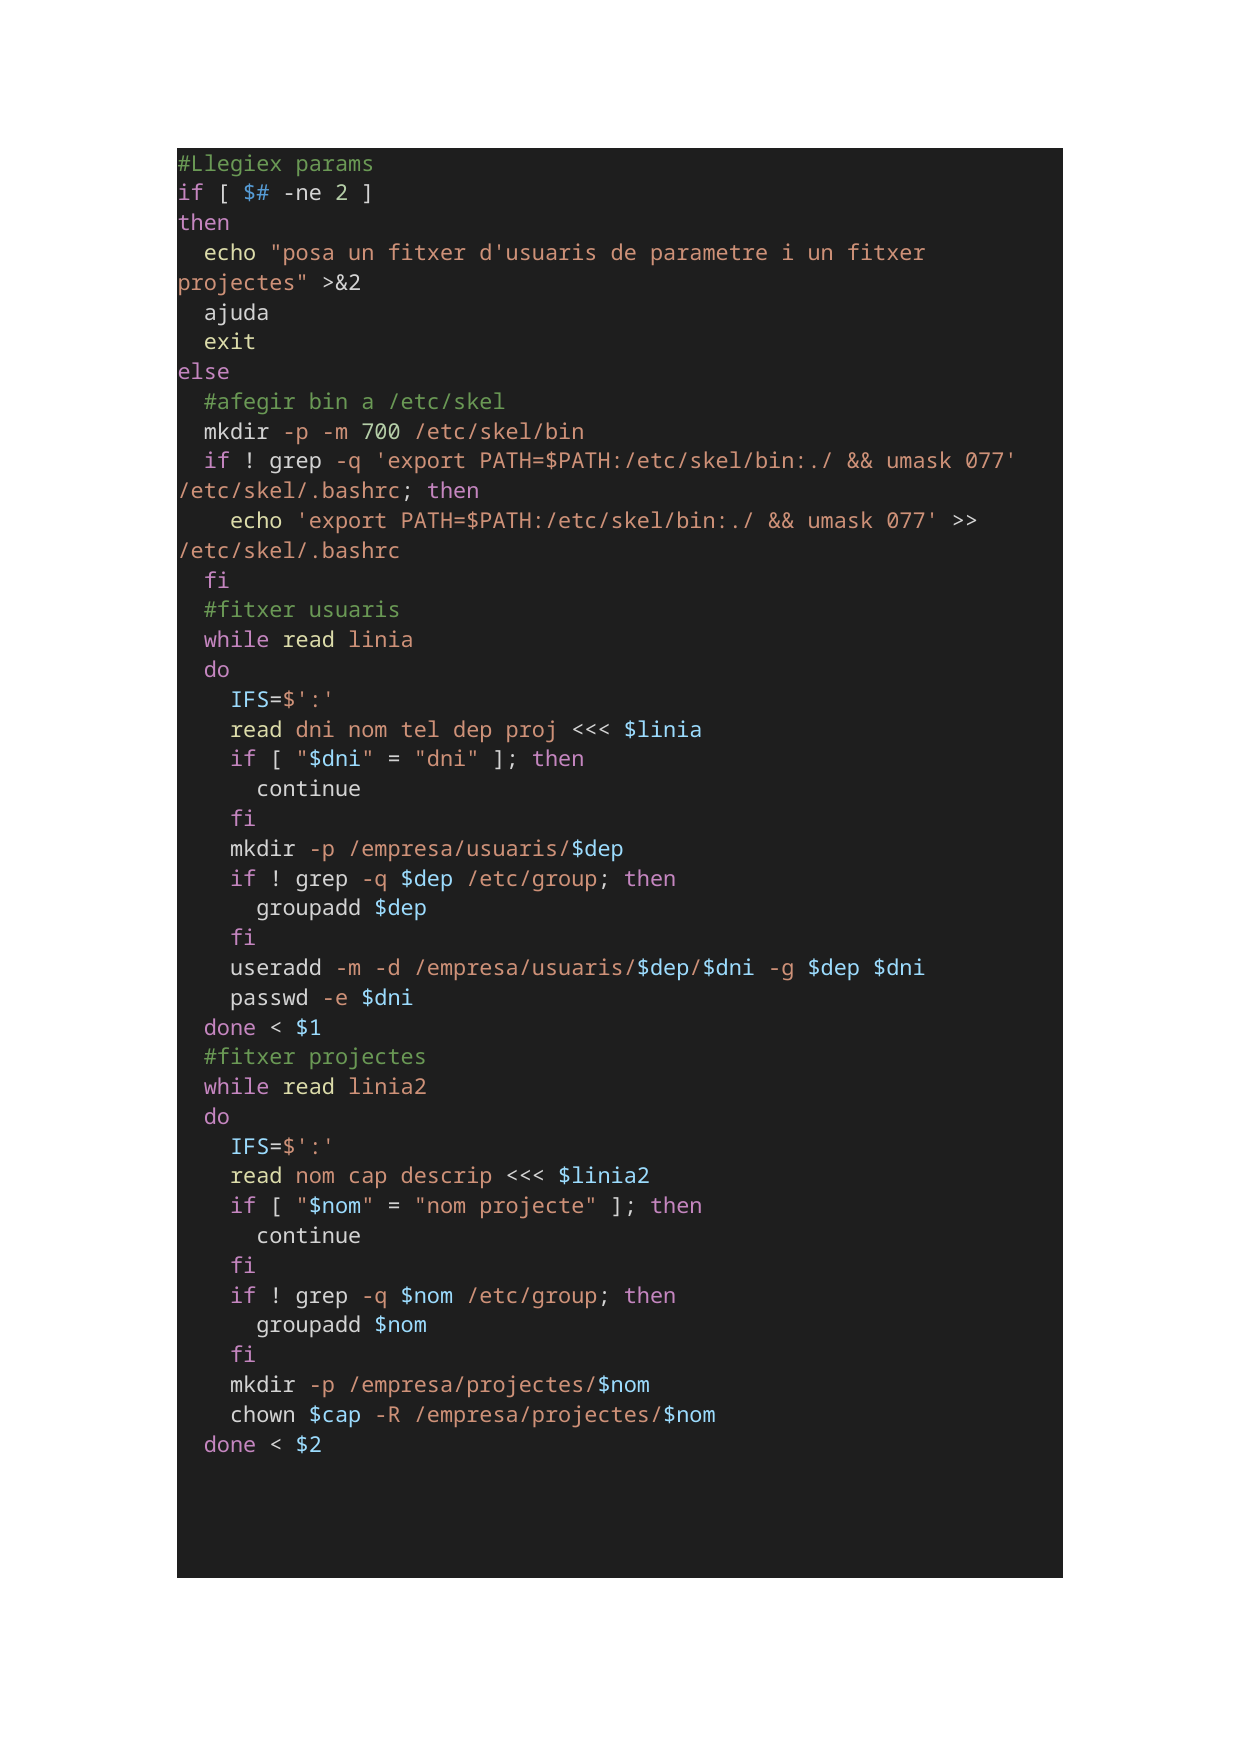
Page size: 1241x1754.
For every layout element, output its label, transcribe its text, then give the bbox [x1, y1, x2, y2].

text fi [177, 565, 1063, 594]
text mkdir -p /empresa/projectes/$nom [177, 1369, 1063, 1399]
text if [ "$dni" = "dni" ]; then [177, 743, 1063, 773]
text read dni nom tel dep proj <<< $linia [177, 714, 1063, 743]
text else [177, 356, 1063, 386]
text groupadd $nom [177, 1309, 1063, 1339]
text while read linia [177, 624, 1063, 654]
text read nom cap descrip <<< $linia2 [177, 1161, 1063, 1190]
text mkdir -p -m 700 /etc/skel/bin [177, 416, 1063, 446]
text #fitxer projectes [177, 1041, 1063, 1071]
text done < $1 [177, 1012, 1063, 1041]
text #fitxer usuaris [177, 594, 1063, 624]
text if ! grep -q 'export PATH=$PATH:/etc/skel/bin:./ && umask 077' /etc/skel/.bashrc; then [177, 446, 1063, 505]
text groupadd $dep [177, 892, 1063, 922]
text mkdir -p /empresa/usuaris/$dep [177, 833, 1063, 863]
text continue [177, 773, 1063, 803]
text fi [177, 922, 1063, 952]
text IFS=$':' [177, 684, 1063, 714]
text do [177, 654, 1063, 684]
text if [ "$nom" = "nom projecte" ]; then [177, 1190, 1063, 1220]
text ajuda [177, 297, 1063, 326]
text fi [177, 1339, 1063, 1369]
text IFS=$':' [177, 1131, 1063, 1161]
text if ! grep -q $dep /etc/group; then [177, 863, 1063, 892]
text continue [177, 1220, 1063, 1250]
text fi [177, 1250, 1063, 1280]
text fi [177, 803, 1063, 833]
text done < $2 [177, 1429, 1063, 1458]
text echo 'export PATH=$PATH:/etc/skel/bin:./ && umask 077' >> /etc/skel/.bashrc [177, 505, 1063, 565]
text passwd -e $dni [177, 982, 1063, 1012]
text #afegir bin a /etc/skel [177, 386, 1063, 416]
text useradd -m -d /empresa/usuaris/$dep/$dni -g $dep $dni [177, 952, 1063, 982]
text then [177, 207, 1063, 237]
text while read linia2 [177, 1071, 1063, 1101]
text chown $cap -R /empresa/projectes/$nom [177, 1399, 1063, 1429]
text #Llegiex params [177, 148, 1063, 177]
text exit [177, 326, 1063, 356]
text if [ $# -ne 2 ] [177, 177, 1063, 207]
text echo "posa un fitxer d'usuaris de parametre i un fitxer projectes" >&2 [177, 237, 1063, 297]
text do [177, 1101, 1063, 1131]
text if ! grep -q $nom /etc/group; then [177, 1280, 1063, 1309]
